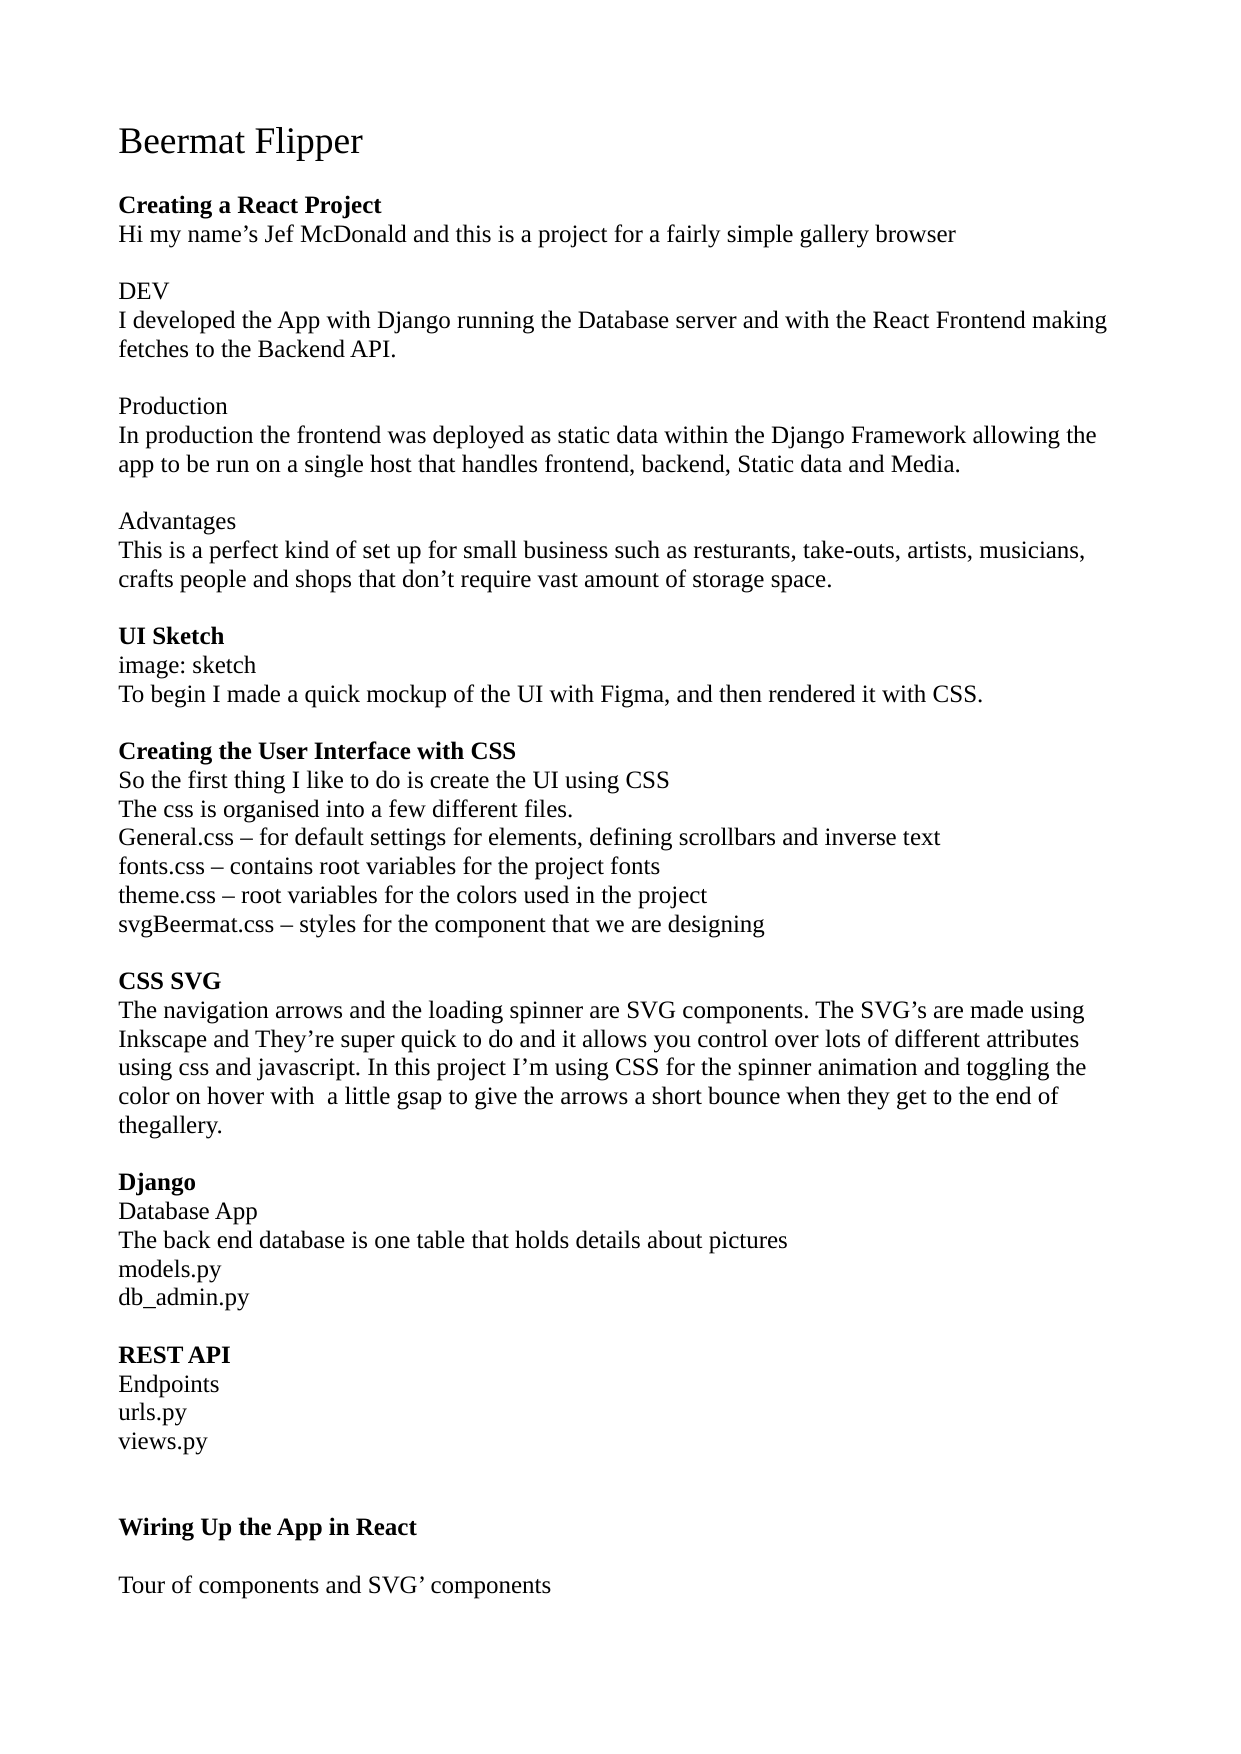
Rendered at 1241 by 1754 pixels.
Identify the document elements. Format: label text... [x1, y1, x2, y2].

text CSS SVG [118, 966, 1122, 995]
text views.py [118, 1426, 1122, 1455]
text Endpoints [118, 1369, 1122, 1397]
text UI Sketch [118, 621, 1122, 650]
text Production [118, 391, 1122, 420]
text In production the frontend was deployed as static data within the Django Framework allowing the app to be run on a single host that handles frontend, backend, Static data and Media. [118, 420, 1122, 477]
text db_admin.py [118, 1282, 1122, 1311]
text I developed the App with Django running the Database server and with the React Frontend making fetches to the Backend API. [118, 305, 1122, 362]
text This is a perfect kind of set up for small business such as resturants, take-outs, artists, musicians, crafts people and shops that don’t require vast amount of storage space. [118, 535, 1122, 592]
text urls.py [118, 1397, 1122, 1426]
text svgBeermat.css – styles for the component that we are designing [118, 909, 1122, 937]
text Database App [118, 1196, 1122, 1225]
text Hi my name’s Jef McDonald and this is a project for a fairly simple gallery browser [118, 219, 1122, 247]
text The css is organised into a few different files. [118, 794, 1122, 822]
text So the first thing I like to do is create the UI using CSS [118, 765, 1122, 794]
text Advantages [118, 506, 1122, 535]
text image: sketch [118, 650, 1122, 679]
text Creating the User Interface with CSS [118, 736, 1122, 765]
text Beermat Flipper [118, 118, 1122, 161]
text fonts.css – contains root variables for the project fonts [118, 851, 1122, 880]
text The back end database is one table that holds details about pictures [118, 1225, 1122, 1254]
text Creating a React Project [118, 190, 1122, 219]
text Django [118, 1167, 1122, 1196]
text The navigation arrows and the loading spinner are SVG components. The SVG’s are made using Inkscape and They’re super quick to do and it allows you control over lots of different attributes using css and javascript. In this project I’m using CSS for the spinner animation and toggling the color on hover with a little gsap to give the arrows a short bounce when they get to the end of thegallery. [118, 995, 1122, 1139]
text models.py [118, 1254, 1122, 1282]
text REST API [118, 1340, 1122, 1369]
text Tour of components and SVG’ components [118, 1570, 1122, 1599]
text Wiring Up the App in React [118, 1512, 1122, 1541]
text General.css – for default settings for elements, defining scrollbars and inverse text [118, 822, 1122, 851]
text theme.css – root variables for the colors used in the project [118, 880, 1122, 909]
text To begin I made a quick mockup of the UI with Figma, and then rendered it with CSS. [118, 679, 1122, 707]
text DEV [118, 276, 1122, 305]
